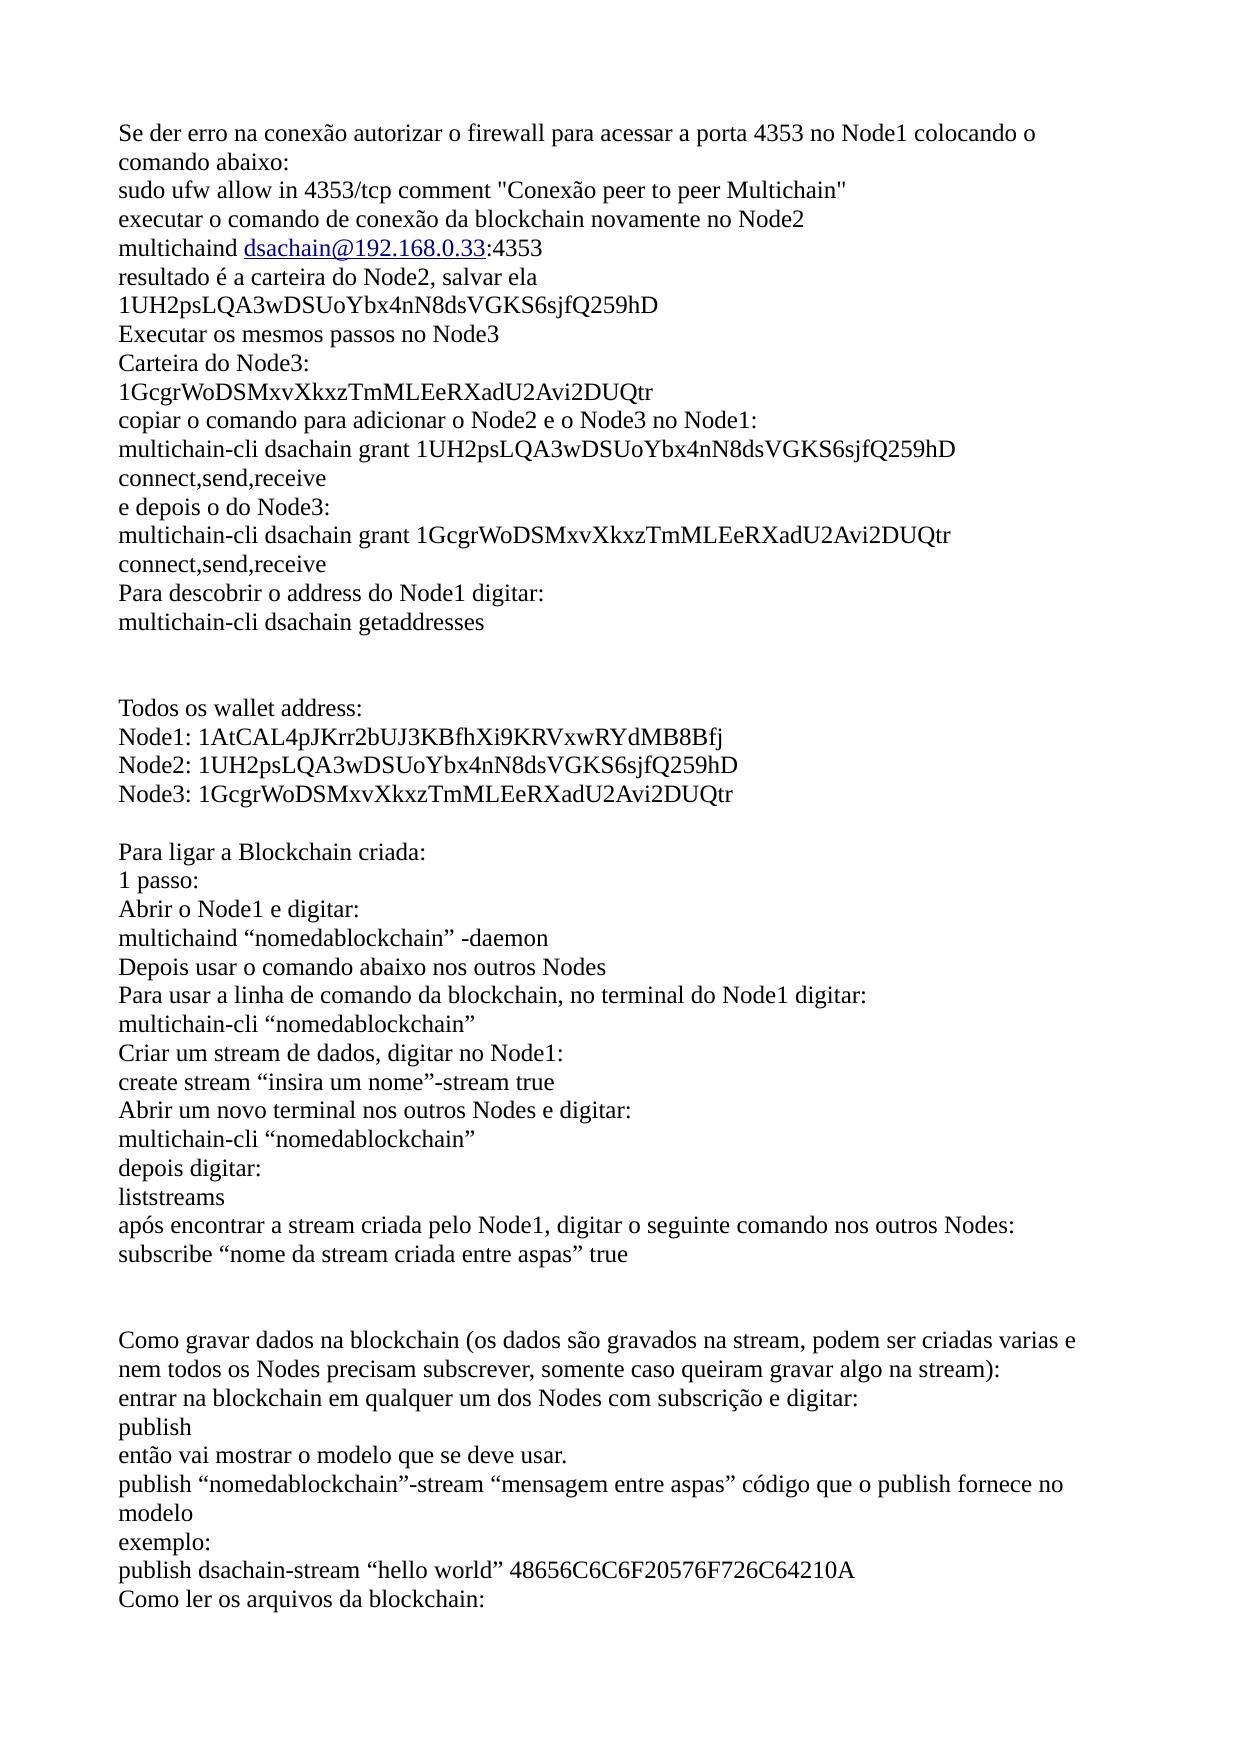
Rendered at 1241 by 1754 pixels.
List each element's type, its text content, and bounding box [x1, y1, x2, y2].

text multichain-cli “nomedablockchain” [118, 1009, 1122, 1038]
text multichaind “nomedablockchain” -daemon [118, 923, 1122, 952]
text resultado é a carteira do Node2, salvar ela [118, 262, 1122, 291]
text entrar na blockchain em qualquer um dos Nodes com subscrição e digitar: [118, 1383, 1122, 1412]
text Todos os wallet address: [118, 693, 1122, 722]
text multichaind dsachain@192.168.0.33:4353 [118, 233, 1122, 262]
text Para usar a linha de comando da blockchain, no terminal do Node1 digitar: [118, 981, 1122, 1009]
text publish [118, 1412, 1122, 1441]
text multichain-cli dsachain getaddresses [118, 607, 1122, 636]
text Para ligar a Blockchain criada: [118, 837, 1122, 866]
text Node3: 1GcgrWoDSMxvXkxzTmMLEeRXadU2Avi2DUQtr [118, 779, 1122, 808]
text copiar o comando para adicionar o Node2 e o Node3 no Node1: [118, 406, 1122, 434]
text Como gravar dados na blockchain (os dados são gravados na stream, podem ser criadas varias e nem todos os Nodes precisam subscrever, somente caso queiram gravar algo na stream): [118, 1326, 1122, 1383]
text subscribe “nome da stream criada entre aspas” true [118, 1239, 1122, 1268]
text Depois usar o comando abaixo nos outros Nodes [118, 952, 1122, 981]
text publish dsachain-stream “hello world” 48656C6C6F20576F726C64210A [118, 1556, 1122, 1584]
text Node2: 1UH2psLQA3wDSUoYbx4nN8dsVGKS6sjfQ259hD [118, 751, 1122, 779]
text liststreams [118, 1182, 1122, 1211]
text então vai mostrar o modelo que se deve usar. [118, 1441, 1122, 1469]
text Se der erro na conexão autorizar o firewall para acessar a porta 4353 no Node1 colocando o comando abaixo: [118, 118, 1122, 176]
text Node1: 1AtCAL4pJKrr2bUJ3KBfhXi9KRVxwRYdMB8Bfj [118, 722, 1122, 751]
text e depois o do Node3: [118, 492, 1122, 521]
text Carteira do Node3: [118, 348, 1122, 377]
text 1 passo: [118, 866, 1122, 894]
text exemplo: [118, 1527, 1122, 1556]
text após encontrar a stream criada pelo Node1, digitar o seguinte comando nos outros Nodes: [118, 1211, 1122, 1239]
text multichain-cli “nomedablockchain” [118, 1124, 1122, 1153]
text executar o comando de conexão da blockchain novamente no Node2 [118, 204, 1122, 233]
text multichain-cli dsachain grant 1UH2psLQA3wDSUoYbx4nN8dsVGKS6sjfQ259hD connect,send,receive [118, 434, 1122, 492]
text Para descobrir o address do Node1 digitar: [118, 578, 1122, 607]
text Executar os mesmos passos no Node3 [118, 319, 1122, 348]
text Como ler os arquivos da blockchain: [118, 1584, 1122, 1613]
text multichain-cli dsachain grant 1GcgrWoDSMxvXkxzTmMLEeRXadU2Avi2DUQtr connect,send,receive [118, 521, 1122, 578]
text sudo ufw allow in 4353/tcp comment "Conexão peer to peer Multichain" [118, 176, 1122, 204]
text publish “nomedablockchain”-stream “mensagem entre aspas” código que o publish fornece no modelo [118, 1469, 1122, 1527]
text Abrir um novo terminal nos outros Nodes e digitar: [118, 1096, 1122, 1124]
text Abrir o Node1 e digitar: [118, 894, 1122, 923]
text Criar um stream de dados, digitar no Node1: [118, 1038, 1122, 1067]
text create stream “insira um nome”-stream true [118, 1067, 1122, 1096]
text 1UH2psLQA3wDSUoYbx4nN8dsVGKS6sjfQ259hD [118, 291, 1122, 319]
text depois digitar: [118, 1153, 1122, 1182]
text 1GcgrWoDSMxvXkxzTmMLEeRXadU2Avi2DUQtr [118, 377, 1122, 406]
